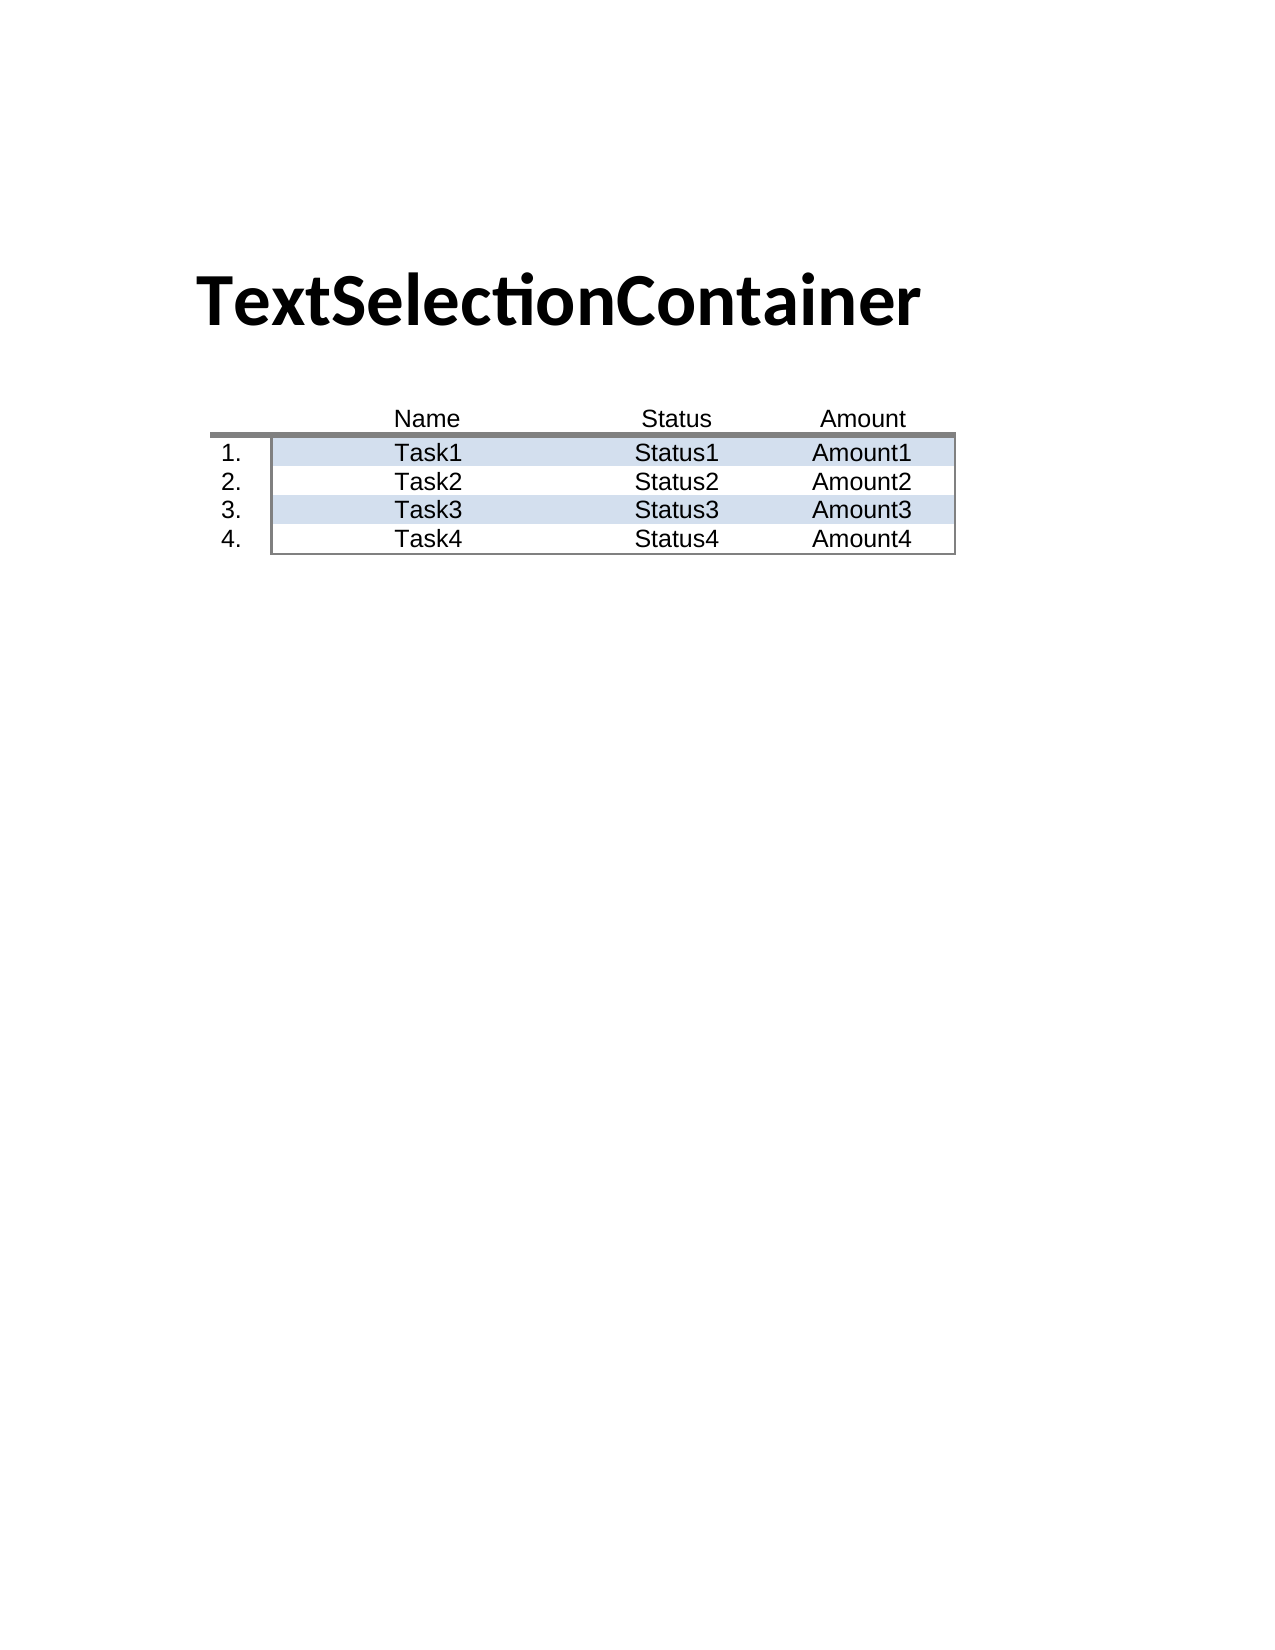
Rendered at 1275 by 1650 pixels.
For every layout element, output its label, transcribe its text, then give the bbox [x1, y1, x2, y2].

table_cell Amount1 [770, 438, 954, 466]
table_cell 4. [210, 524, 270, 555]
table_cell 1. [210, 438, 270, 466]
table_cell Task4 [273, 524, 584, 553]
table_cell Status3 [584, 495, 770, 524]
table_cell Task3 [273, 495, 584, 524]
table_cell Task1 [273, 438, 584, 466]
table_cell 3. [210, 495, 270, 524]
table_header [210, 404, 270, 432]
table_cell Amount3 [770, 495, 954, 524]
table_cell Amount2 [770, 466, 954, 495]
table_cell Status2 [584, 466, 770, 495]
table_header Name [270, 404, 584, 432]
table_cell 2. [210, 466, 270, 495]
table_header Amount [770, 404, 956, 432]
table_cell Status4 [584, 524, 770, 553]
table_header Status [584, 404, 770, 432]
table_cell Status1 [584, 438, 770, 466]
table_cell Task2 [273, 466, 584, 495]
table_cell Amount4 [770, 524, 954, 553]
